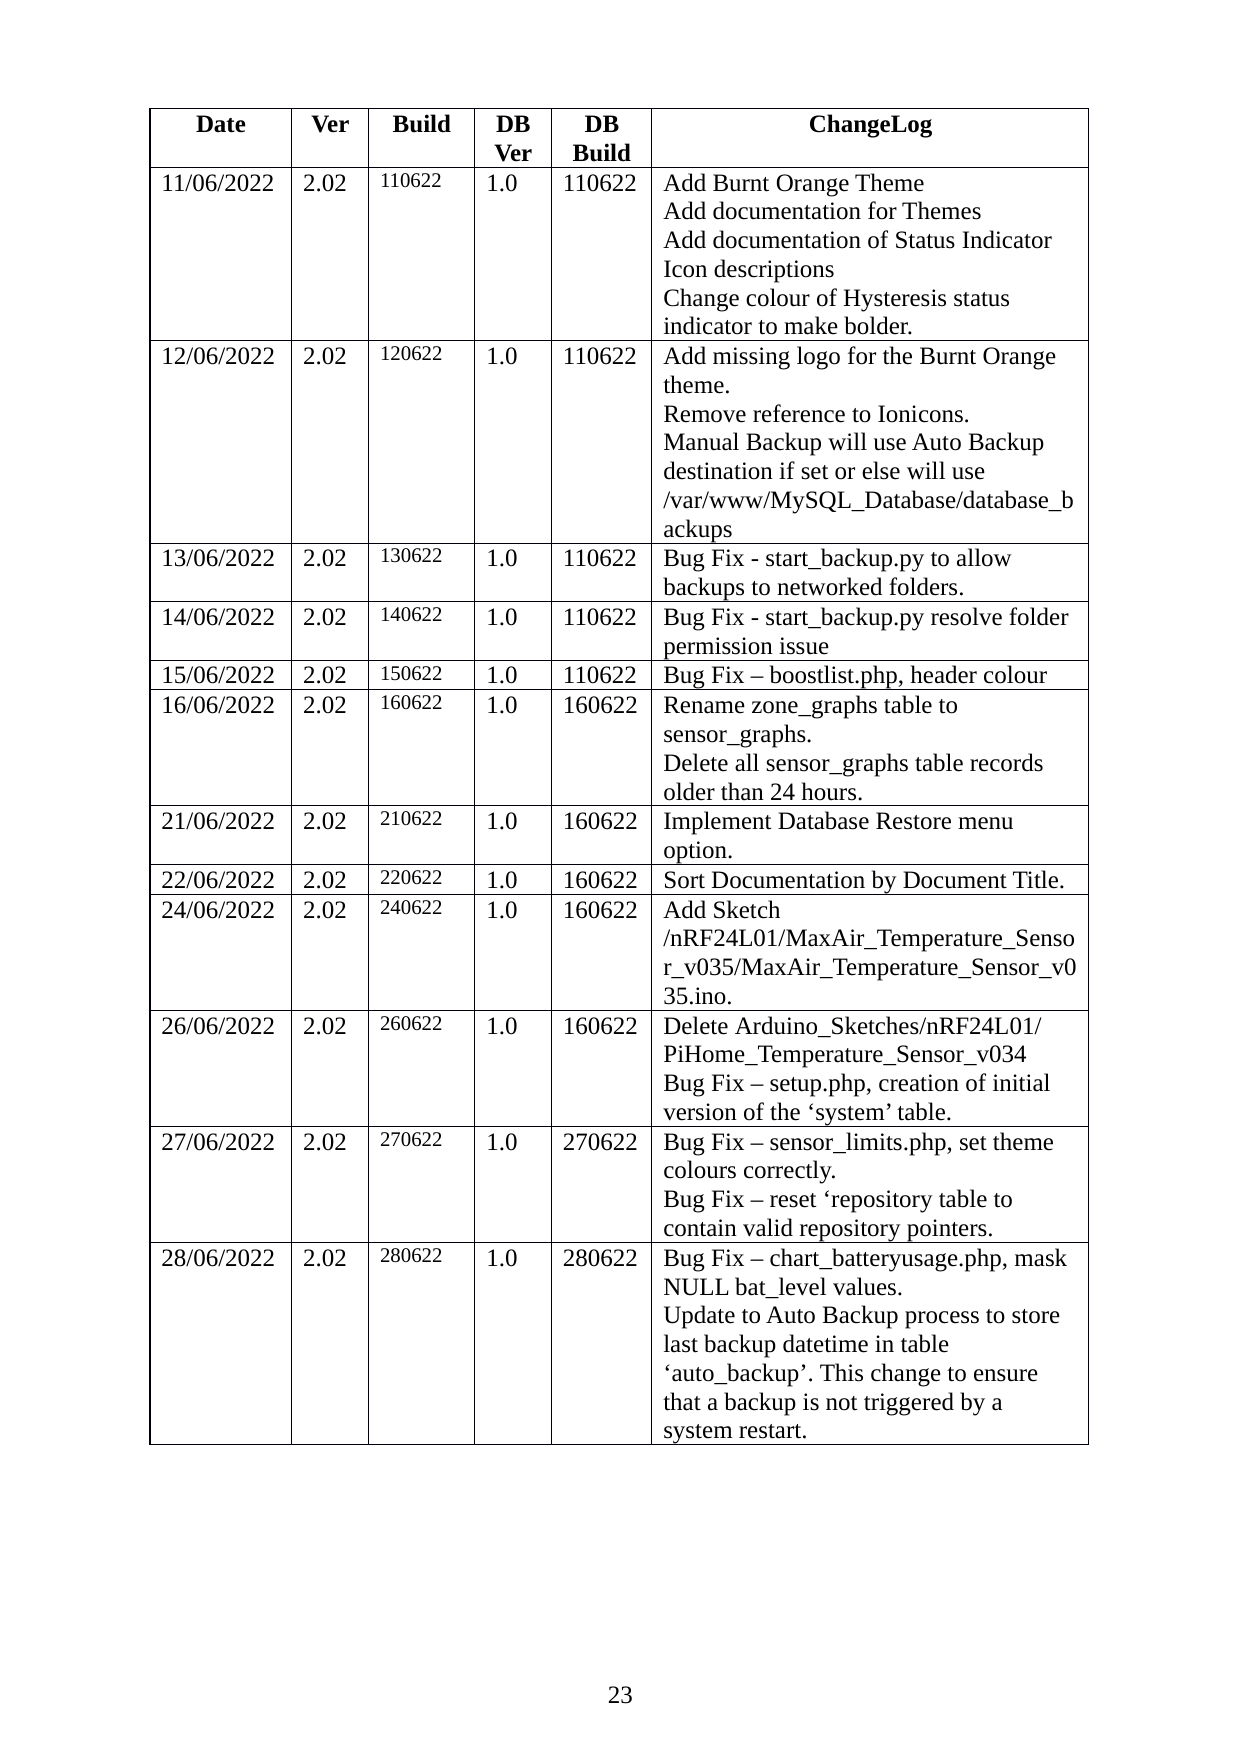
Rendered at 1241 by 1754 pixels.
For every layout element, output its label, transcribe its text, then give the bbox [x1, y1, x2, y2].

table_cell 110622 [552, 602, 651, 659]
table_cell 2.02 [292, 168, 368, 340]
table_cell 1.0 [475, 341, 551, 542]
table_cell 160622 [552, 806, 651, 864]
table_cell Bug Fix – sensor_limits.php, set theme colours correctly. Bug Fix – reset ‘repository table to contain valid repository pointers. [652, 1127, 1088, 1242]
table_header DB Build [552, 109, 651, 167]
table_cell 22/06/2022 [151, 865, 291, 894]
table_cell 130622 [369, 544, 474, 601]
table_cell 2.02 [292, 602, 368, 659]
table_cell 2.02 [292, 544, 368, 601]
table_cell 28/06/2022 [151, 1243, 291, 1444]
table_cell 15/06/2022 [151, 661, 291, 689]
table_cell 2.02 [292, 895, 368, 1010]
table_cell Bug Fix - start_backup.py resolve folder permission issue [652, 602, 1088, 659]
table_cell 160622 [552, 1011, 651, 1126]
table_cell 110622 [552, 168, 651, 340]
table_cell Bug Fix – chart_batteryusage.php, mask NULL bat_level values. Update to Auto Backup process to store last backup datetime in table ‘auto_backup’. This change to ensure that a backup is not triggered by a system restart. [652, 1243, 1088, 1444]
table_cell Delete Arduino_Sketches/nRF24L01/PiHome_Temperature_Sensor_v034 Bug Fix – setup.php, creation of initial version of the ‘system’ table. [652, 1011, 1088, 1126]
table_cell 2.02 [292, 661, 368, 689]
table_cell 2.02 [292, 865, 368, 894]
table_header DB Ver [475, 109, 551, 167]
table_cell 2.02 [292, 1243, 368, 1444]
table_cell 160622 [552, 895, 651, 1010]
table_cell 220622 [369, 865, 474, 894]
table_cell 2.02 [292, 690, 368, 805]
table_cell 13/06/2022 [151, 544, 291, 601]
table_cell 1.0 [475, 1243, 551, 1444]
table_cell 280622 [552, 1243, 651, 1444]
table_cell 270622 [552, 1127, 651, 1242]
table_cell 14/06/2022 [151, 602, 291, 659]
table_cell Sort Documentation by Document Title. [652, 865, 1088, 894]
table_cell 26/06/2022 [151, 1011, 291, 1126]
table_cell 270622 [369, 1127, 474, 1242]
table_cell 210622 [369, 806, 474, 864]
table_cell Add Burnt Orange Theme Add documentation for Themes Add documentation of Status Indicator Icon descriptions Change colour of Hysteresis status indicator to make bolder. [652, 168, 1088, 340]
table_cell 160622 [552, 690, 651, 805]
table_cell 1.0 [475, 1127, 551, 1242]
table_cell 280622 [369, 1243, 474, 1444]
table_cell 1.0 [475, 690, 551, 805]
table_cell 24/06/2022 [151, 895, 291, 1010]
table_cell 160622 [369, 690, 474, 805]
table_cell 160622 [552, 865, 651, 894]
table_header Ver [292, 109, 368, 167]
table_cell 2.02 [292, 341, 368, 542]
table_cell 110622 [369, 168, 474, 340]
table_cell 2.02 [292, 806, 368, 864]
table_cell 1.0 [475, 1011, 551, 1126]
table_cell 2.02 [292, 1127, 368, 1242]
table_cell 1.0 [475, 865, 551, 894]
table_cell 120622 [369, 341, 474, 542]
table_cell 11/06/2022 [151, 168, 291, 340]
table_cell 1.0 [475, 895, 551, 1010]
table_header ChangeLog [652, 109, 1088, 167]
table_header Date [151, 109, 291, 167]
table_cell Implement Database Restore menu option. [652, 806, 1088, 864]
table_cell 12/06/2022 [151, 341, 291, 542]
table_cell Bug Fix – boostlist.php, header colour [652, 661, 1088, 689]
table_cell 110622 [552, 661, 651, 689]
table_cell 2.02 [292, 1011, 368, 1126]
table_cell Rename zone_graphs table to sensor_graphs. Delete all sensor_graphs table records older than 24 hours. [652, 690, 1088, 805]
table_cell Add Sketch /nRF24L01/MaxAir_Temperature_Sensor_v035/MaxAir_Temperature_Sensor_v035.ino. [652, 895, 1088, 1010]
table_cell 16/06/2022 [151, 690, 291, 805]
table_cell 150622 [369, 661, 474, 689]
table_cell 1.0 [475, 806, 551, 864]
table_cell 27/06/2022 [151, 1127, 291, 1242]
table_cell 140622 [369, 602, 474, 659]
table_cell 1.0 [475, 168, 551, 340]
table_header Build [369, 109, 474, 167]
table_cell 260622 [369, 1011, 474, 1126]
table_cell 1.0 [475, 544, 551, 601]
table_cell 1.0 [475, 602, 551, 659]
table_cell Bug Fix - start_backup.py to allow backups to networked folders. [652, 544, 1088, 601]
table_cell 1.0 [475, 661, 551, 689]
table_cell Add missing logo for the Burnt Orange theme. Remove reference to Ionicons. Manual Backup will use Auto Backup destination if set or else will use /var/www/MySQL_Database/database_backups [652, 341, 1088, 542]
table_cell 21/06/2022 [151, 806, 291, 864]
table_cell 110622 [552, 341, 651, 542]
table_cell 240622 [369, 895, 474, 1010]
table_cell 110622 [552, 544, 651, 601]
